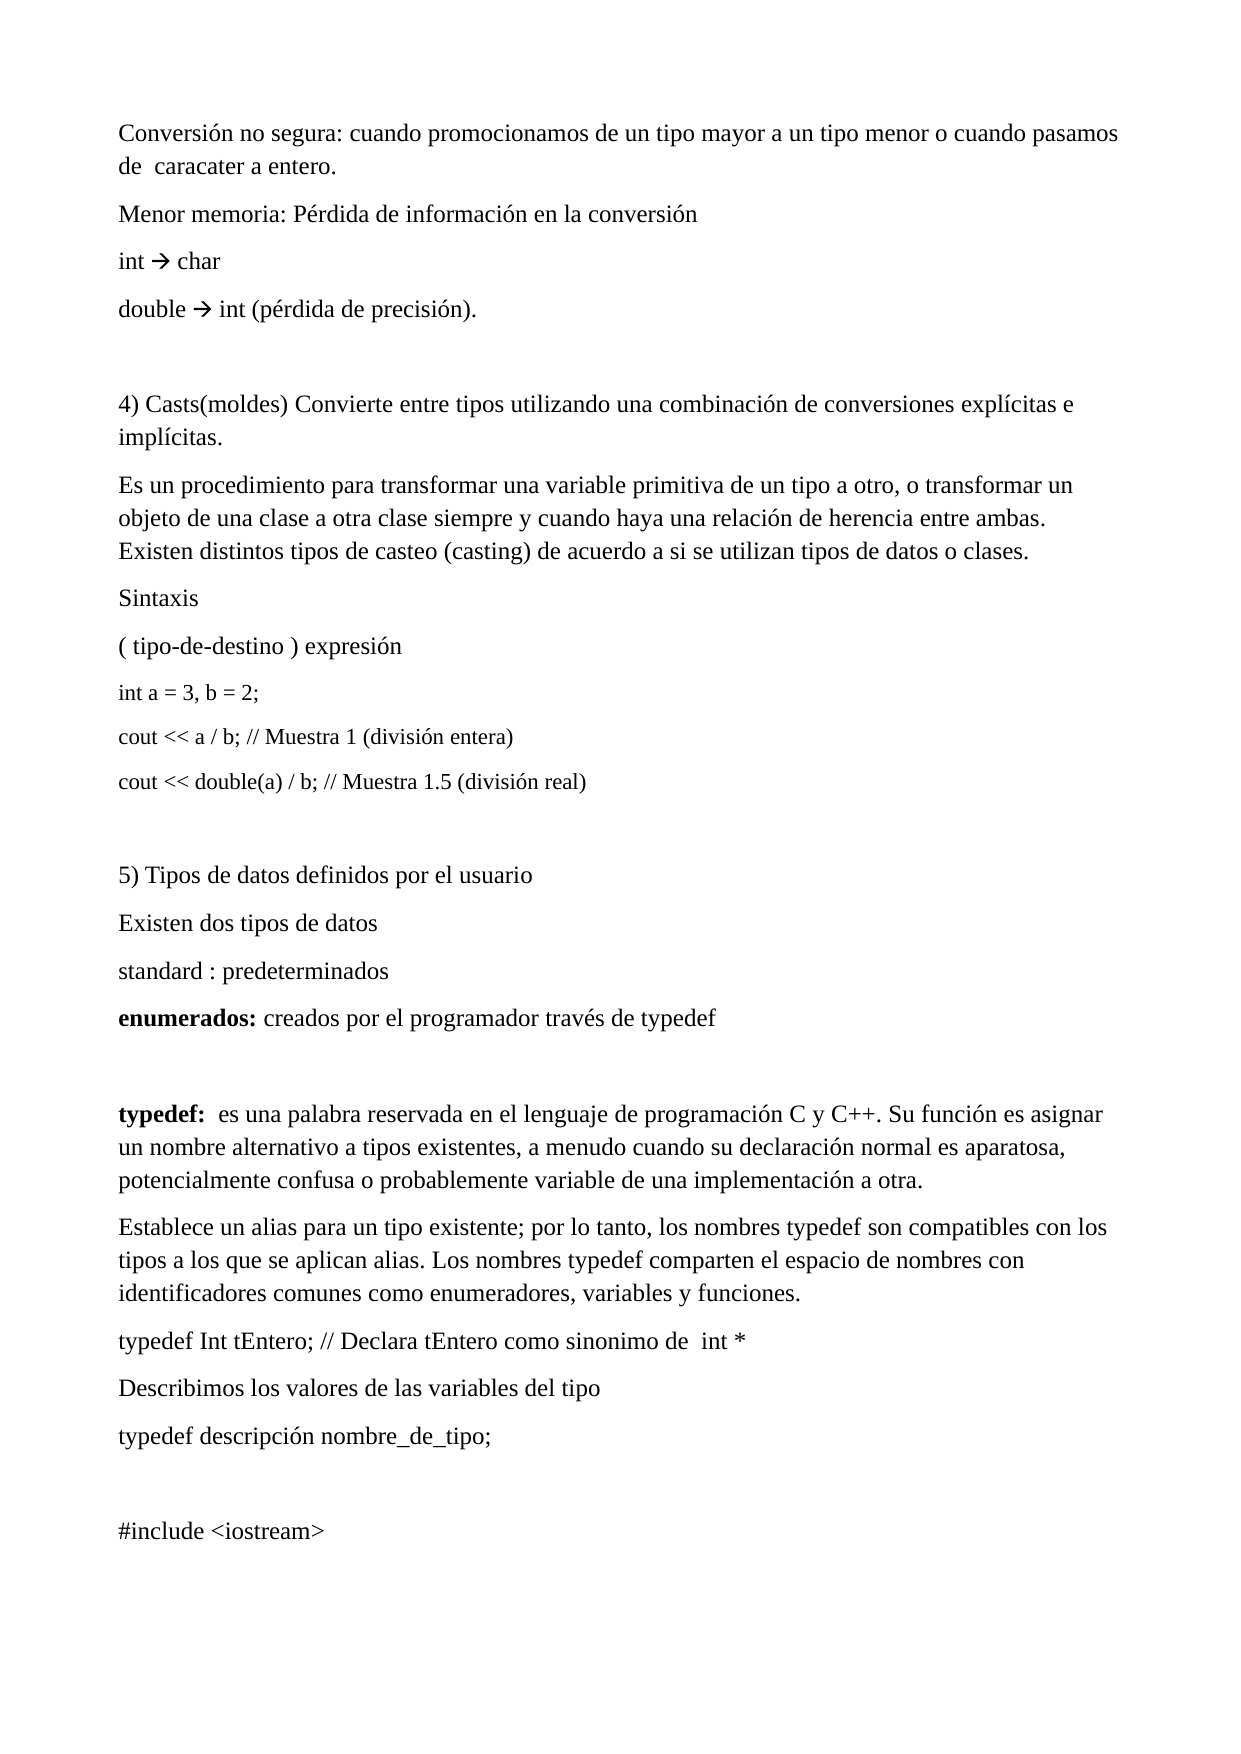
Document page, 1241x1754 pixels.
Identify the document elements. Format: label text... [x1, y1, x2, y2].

text Es un procedimiento para transformar una variable primitiva de un tipo a otro, o transformar un objeto de una clase a otra clase siempre y cuando haya una relación de herencia entre ambas. Existen distintos tipos de casteo (casting) de acuerdo a si se utilizan tipos de datos o clases. [118, 470, 1122, 564]
text double 🡪 int (pérdida de precisión). [118, 294, 1122, 323]
text Sintaxis [118, 583, 1122, 612]
text Establece un alias para un tipo existente; por lo tanto, los nombres typedef son compatibles con los tipos a los que se aplican alias. Los nombres typedef comparten el espacio de nombres con identificadores comunes como enumeradores, variables y funciones. [118, 1212, 1122, 1307]
text int a = 3, b = 2; [118, 679, 1122, 705]
text 5) Tipos de datos definidos por el usuario [118, 861, 1122, 889]
text Describimos los valores de las variables del tipo [118, 1373, 1122, 1402]
text cout << double(a) / b; // Muestra 1.5 (división real) [118, 768, 1122, 794]
text ( tipo-de-destino ) expresión [118, 631, 1122, 660]
text typedef Int tEntero; // Declara tEntero como sinonimo de int * [118, 1326, 1122, 1355]
text 4) Casts(moldes) Convierte entre tipos utilizando una combinación de conversiones explícitas e implícitas. [118, 389, 1122, 451]
text Existen dos tipos de datos [118, 908, 1122, 937]
text cout << a / b; // Muestra 1 (división entera) [118, 723, 1122, 750]
text typedef descripción nombre_de_tipo; [118, 1421, 1122, 1450]
text int 🡪 char [118, 246, 1122, 275]
text standard : predeterminados [118, 956, 1122, 984]
text #include <iostream> [118, 1516, 1122, 1545]
text typedef: es una palabra reservada en el lenguaje de programación C y C++. Su función es asignar un nombre alternativo a tipos existentes, a menudo cuando su declaración normal es aparatosa, potencialmente confusa o probablemente variable de una implementación a otra. [118, 1099, 1122, 1193]
text Menor memoria: Pérdida de información en la conversión [118, 199, 1122, 227]
text enumerados: creados por el programador través de typedef [118, 1003, 1122, 1032]
text Conversión no segura: cuando promocionamos de un tipo mayor a un tipo menor o cuando pasamos de caracater a entero. [118, 118, 1122, 180]
